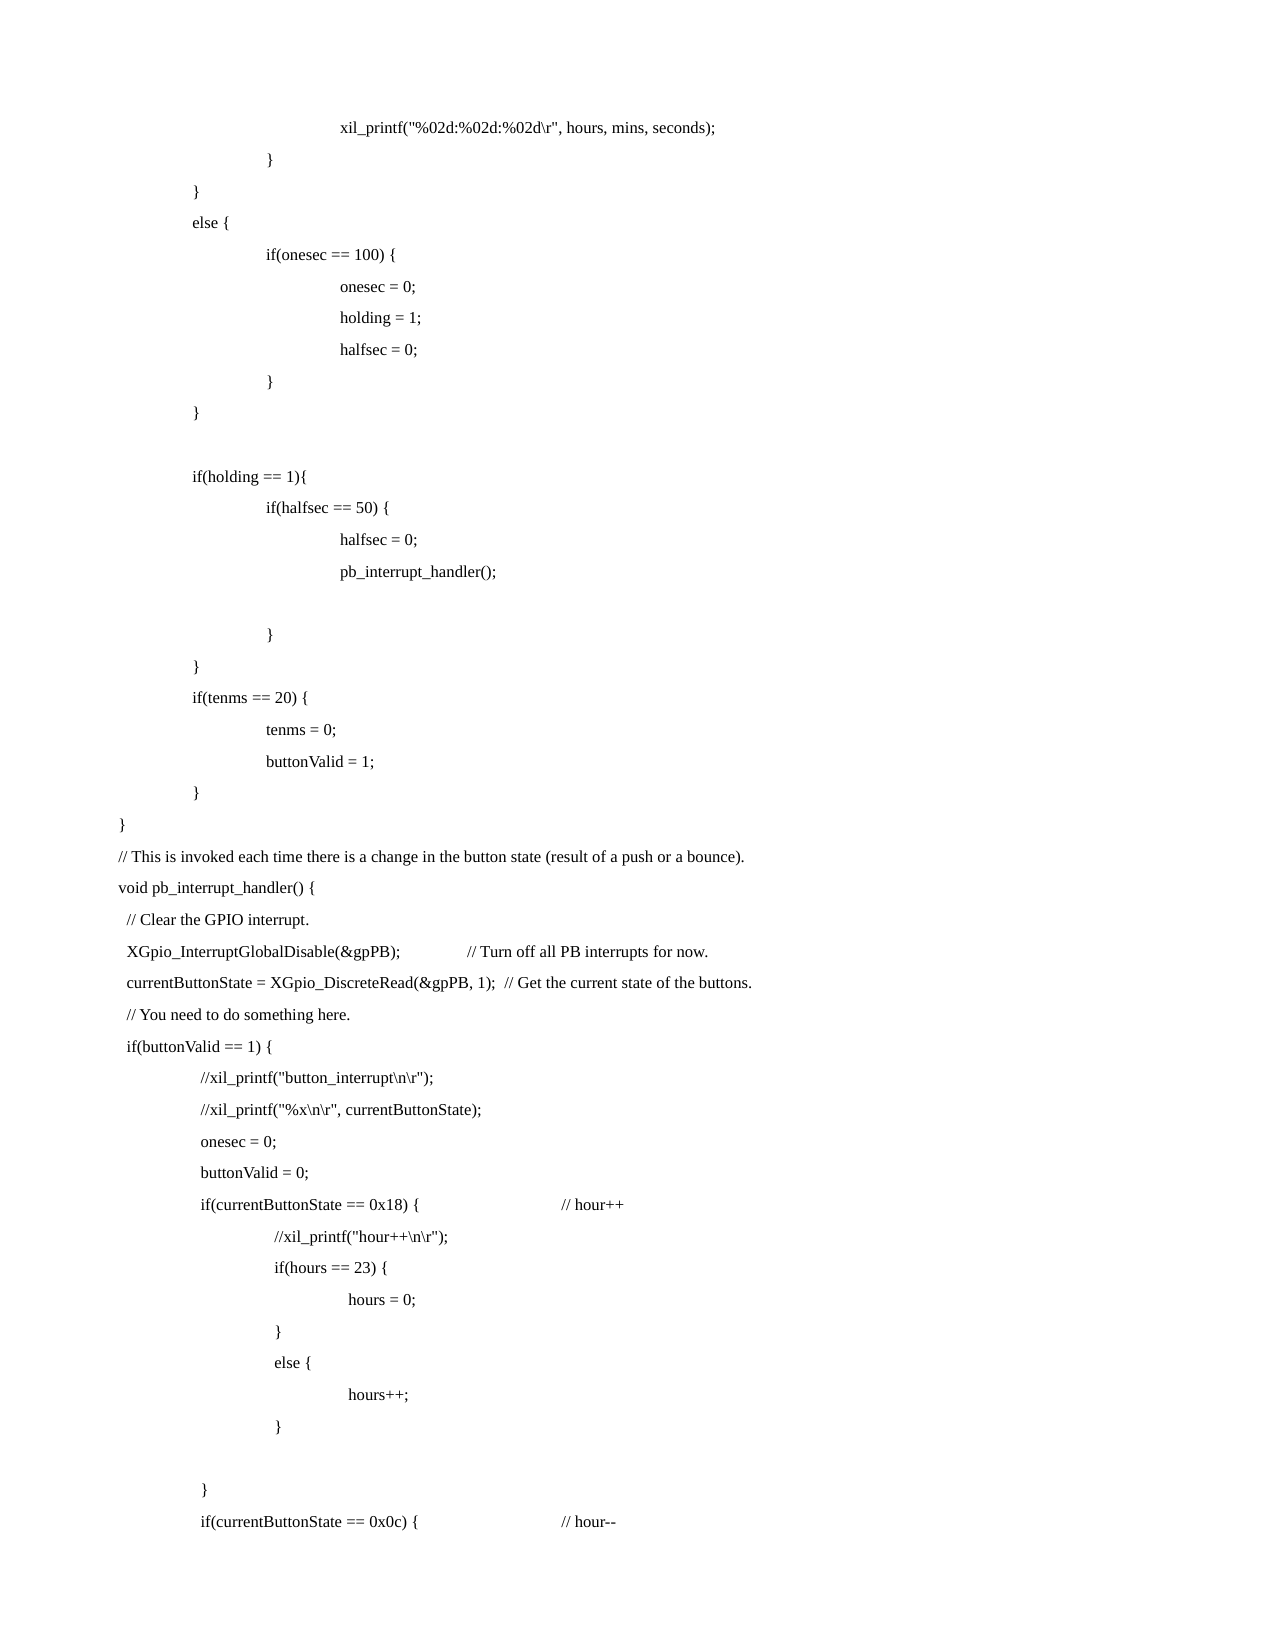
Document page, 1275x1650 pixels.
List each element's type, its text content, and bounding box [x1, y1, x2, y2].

text XGpio_InterruptGlobalDisable(&gpPB); // Turn off all PB interrupts for now. [118, 941, 1157, 961]
text void pb_interrupt_handler() { [118, 878, 1157, 897]
text tenms = 0; [118, 720, 1157, 739]
text } [118, 1321, 1157, 1341]
text currentButtonState = XGpio_DiscreteRead(&gpPB, 1); // Get the current state of the buttons. [118, 973, 1157, 992]
text //xil_printf("hour++\n\r"); [118, 1226, 1157, 1246]
text //xil_printf("%x\n\r", currentButtonState); [118, 1100, 1157, 1119]
text hours++; [118, 1385, 1157, 1404]
text buttonValid = 0; [118, 1163, 1157, 1182]
text // Clear the GPIO interrupt. [118, 910, 1157, 929]
text if(holding == 1){ [118, 466, 1157, 486]
text holding = 1; [118, 308, 1157, 327]
text onesec = 0; [118, 276, 1157, 296]
text } [118, 815, 1157, 834]
text onesec = 0; [118, 1131, 1157, 1151]
text } [118, 1480, 1157, 1499]
text } [118, 371, 1157, 391]
text buttonValid = 1; [118, 751, 1157, 771]
text } [118, 181, 1157, 201]
text if(currentButtonState == 0x18) { // hour++ [118, 1195, 1157, 1214]
text halfsec = 0; [118, 530, 1157, 549]
text } [118, 403, 1157, 422]
text if(hours == 23) { [118, 1258, 1157, 1277]
text if(currentButtonState == 0x0c) { // hour-- [118, 1511, 1157, 1531]
text //xil_printf("button_interrupt\n\r"); [118, 1068, 1157, 1087]
text if(tenms == 20) { [118, 688, 1157, 707]
text } [118, 1416, 1157, 1436]
text // This is invoked each time there is a change in the button state (result of a push or a bounce). [118, 846, 1157, 866]
text else { [118, 213, 1157, 232]
text } [118, 656, 1157, 676]
text if(onesec == 100) { [118, 245, 1157, 264]
text pb_interrupt_handler(); [118, 561, 1157, 581]
text hours = 0; [118, 1290, 1157, 1309]
text } [118, 783, 1157, 802]
text xil_printf("%02d:%02d:%02d\r", hours, mins, seconds); [118, 118, 1157, 137]
text halfsec = 0; [118, 340, 1157, 359]
text } [118, 625, 1157, 644]
text // You need to do something here. [118, 1005, 1157, 1024]
text else { [118, 1353, 1157, 1372]
text if(buttonValid == 1) { [118, 1036, 1157, 1056]
text if(halfsec == 50) { [118, 498, 1157, 517]
text } [118, 150, 1157, 169]
